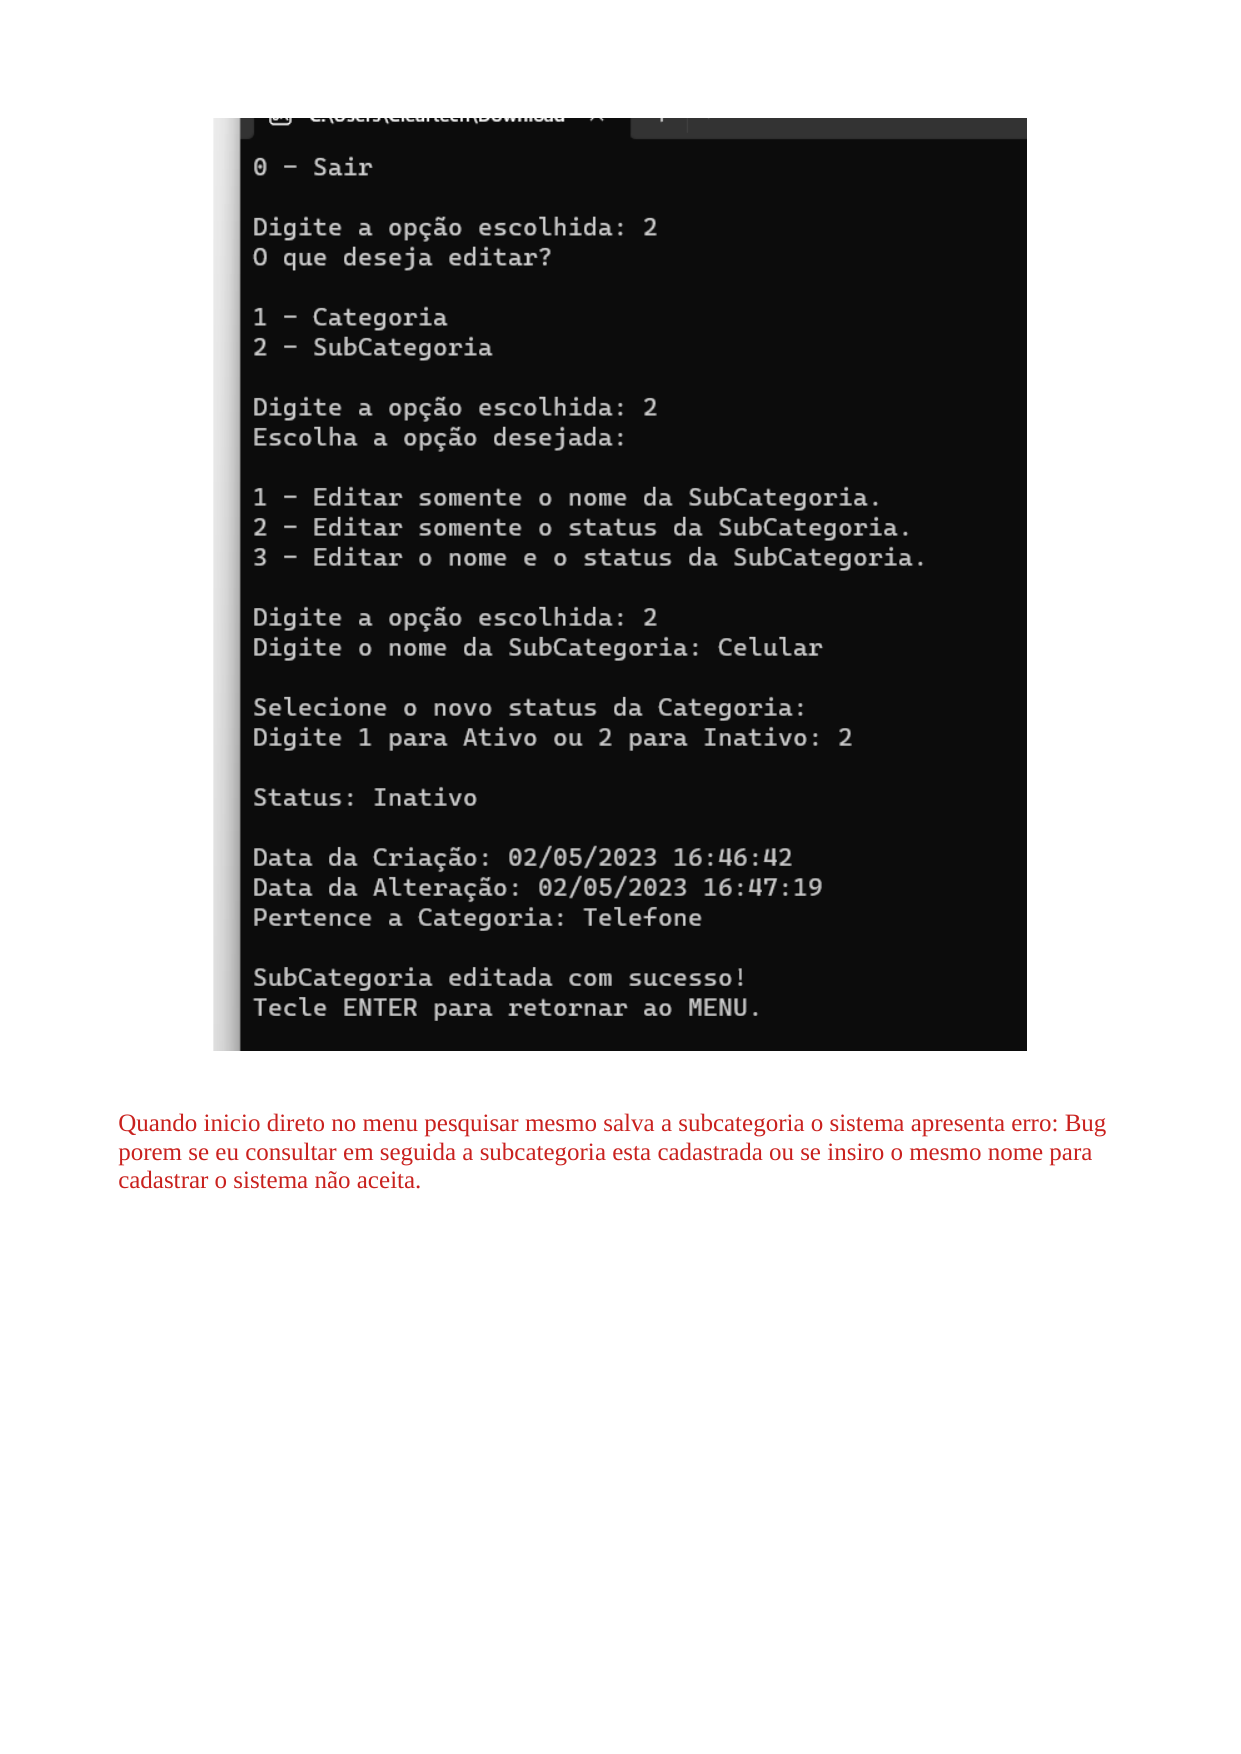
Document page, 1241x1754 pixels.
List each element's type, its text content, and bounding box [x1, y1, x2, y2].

text porem se eu consultar em seguida a subcategoria esta cadastrada ou se insiro o mesmo nome para cadastrar o sistema não aceita. [118, 1137, 1122, 1194]
text Quando inicio direto no menu pesquisar mesmo salva a subcategoria o sistema apresenta erro: Bug [118, 1108, 1122, 1137]
picture [213, 118, 1027, 1051]
